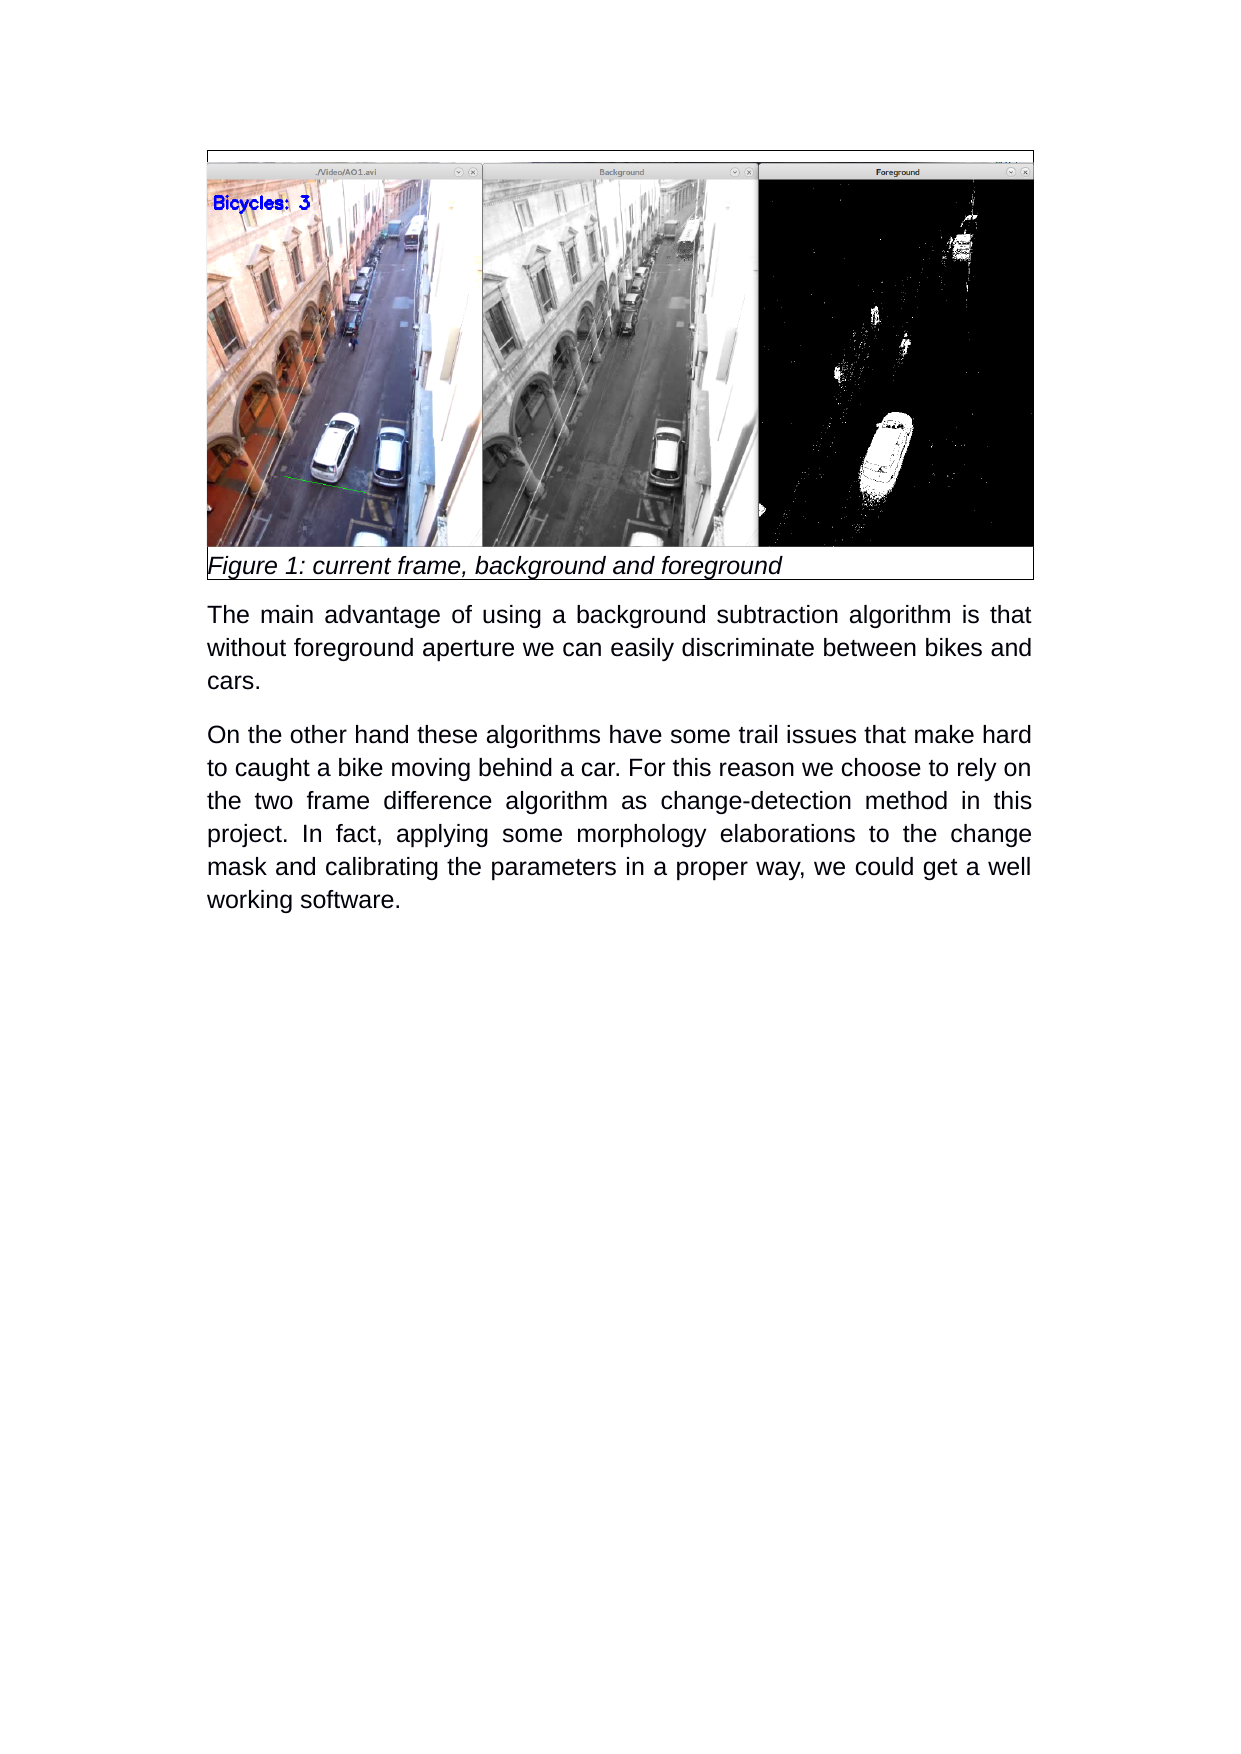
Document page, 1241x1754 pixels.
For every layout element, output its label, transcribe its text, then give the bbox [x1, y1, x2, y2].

text The main advantage of using a background subtraction algorithm is that without foreground aperture we can easily discriminate between bikes and cars. [207, 580, 1033, 695]
text Figure 1: current frame, background and foreground [208, 547, 1033, 579]
picture [206, 162, 1034, 547]
text On the other hand these algorithms have some trail issues that make hard to caught a bike moving behind a car. For this reason we choose to rely on the two frame difference algorithm as change-detection method in this project. In fact, applying some morphology elaborations to the change mask and calibrating the parameters in a proper way, we could get a well working software. [207, 720, 1033, 914]
